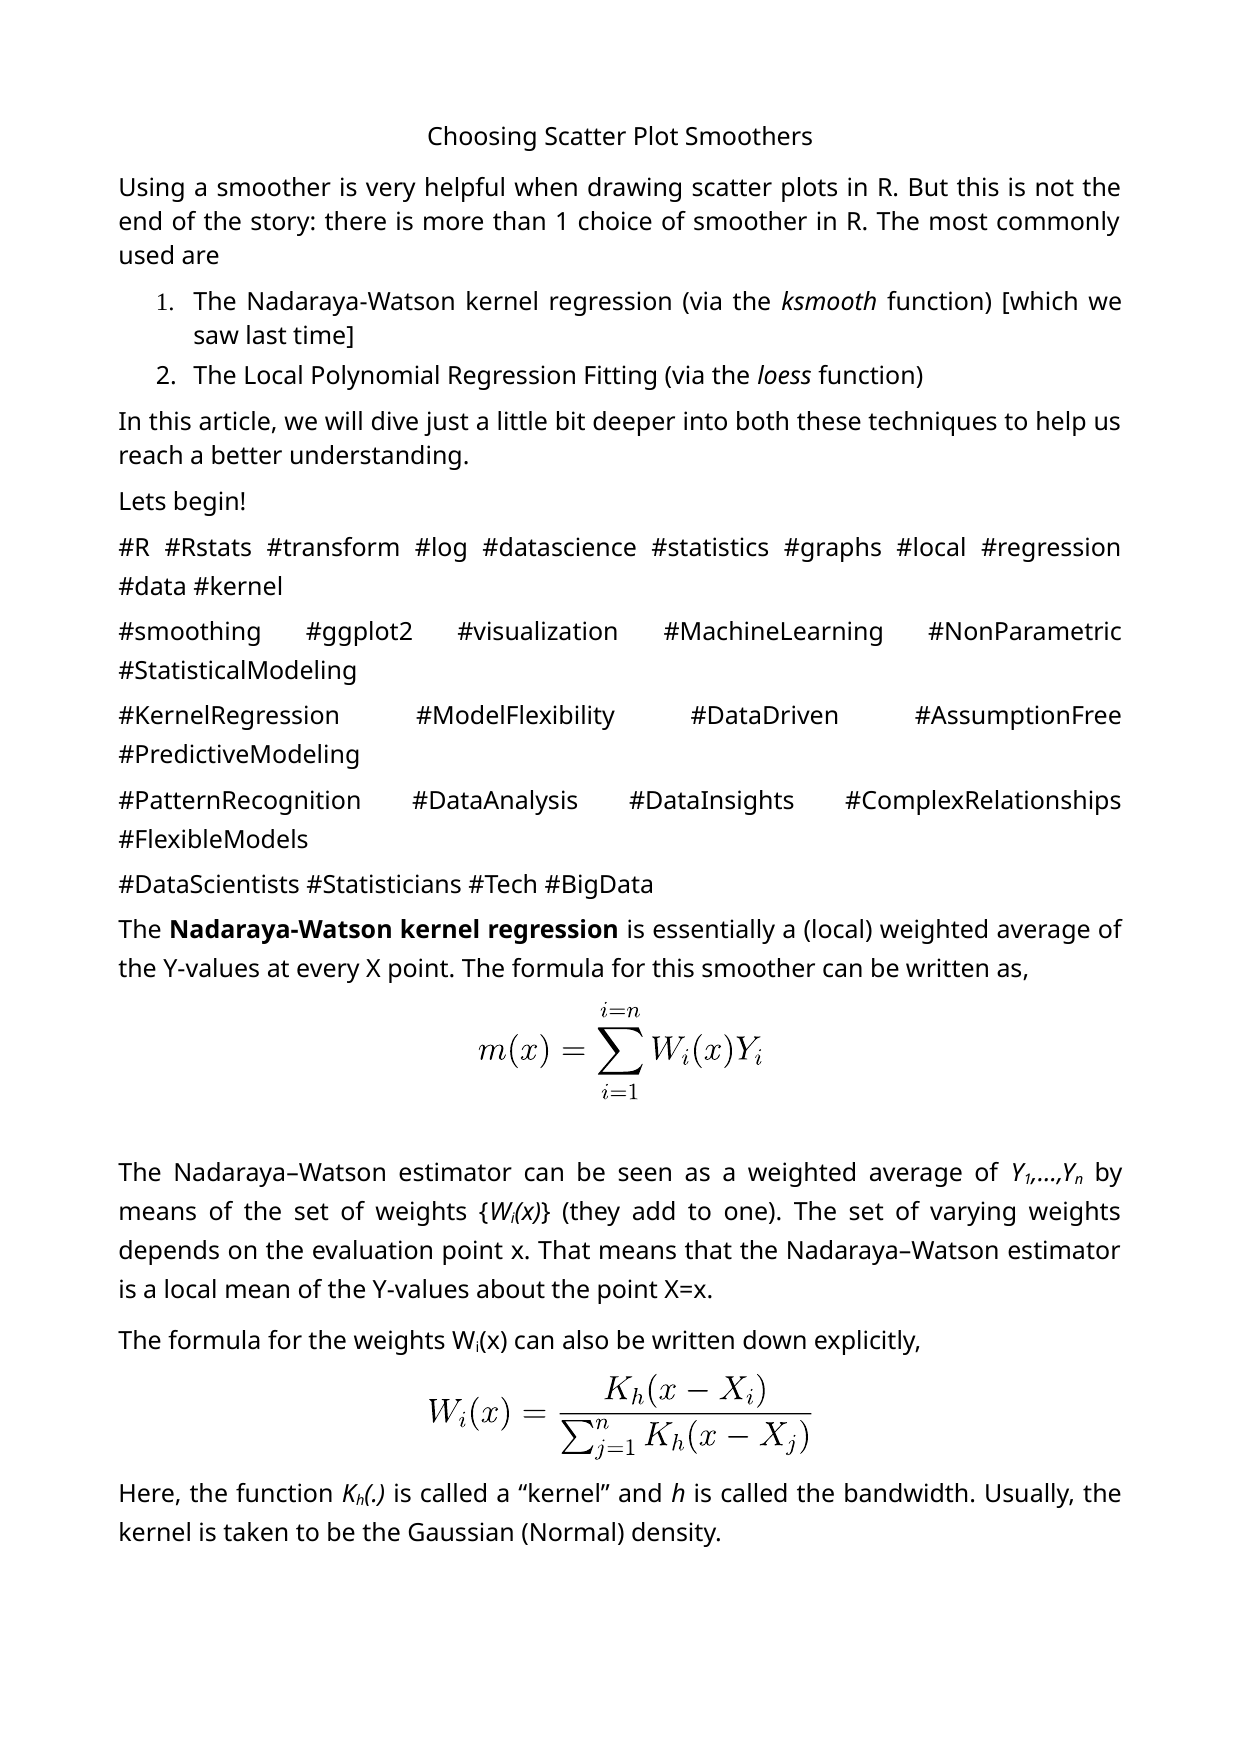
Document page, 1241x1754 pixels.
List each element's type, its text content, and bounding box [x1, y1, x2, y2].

text #DataScientists #Statisticians #Tech #BigData [118, 867, 1122, 901]
text The formula for the weights Wi(x) can also be written down explicitly, [118, 1323, 1122, 1357]
text Lets begin! [118, 484, 1122, 518]
text #PatternRecognition #DataAnalysis #DataInsights #ComplexRelationships #FlexibleModels [118, 782, 1122, 856]
text Using a smoother is very helpful when drawing scatter plots in R. But this is not the end of the story: there is more than 1 choice of smoother in R. The most commonly used are [118, 170, 1122, 272]
text In this article, we will dive just a little bit deeper into both these techniques to help us reach a better understanding. [118, 404, 1122, 472]
text The Nadaraya–Watson estimator can be seen as a weighted average of Y1,…,Yn by means of the set of weights {Wi(x)} (they add to one). The set of varying weights depends on the evaluation point x. That means that the Nadaraya–Watson estimator is a local mean of the Y-values about the point X=x. [118, 1154, 1122, 1306]
list The Local Polynomial Regression Fitting (via the loess function) [156, 358, 1122, 392]
text Choosing Scatter Plot Smoothers [118, 118, 1122, 152]
text #smoothing #ggplot2 #visualization #MachineLearning #NonParametric #StatisticalModeling [118, 614, 1122, 687]
text Here, the function Kh(.) is called a “kernel” and h is called the bandwidth. Usually, the kernel is taken to be the Gaussian (Normal) density. [118, 1476, 1122, 1549]
list The Nadaraya-Watson kernel regression (via the ksmooth function) [which we saw last time] [156, 284, 1122, 352]
text #R #Rstats #transform #log #datascience #statistics #graphs #local #regression #data #kernel [118, 529, 1122, 603]
text The Nadaraya-Watson kernel regression is essentially a (local) weighted average of the Y-values at every X point. The formula for this smoother can be written as, [118, 912, 1122, 985]
text #KernelRegression #ModelFlexibility #DataDriven #AssumptionFree #PredictiveModeling [118, 698, 1122, 771]
